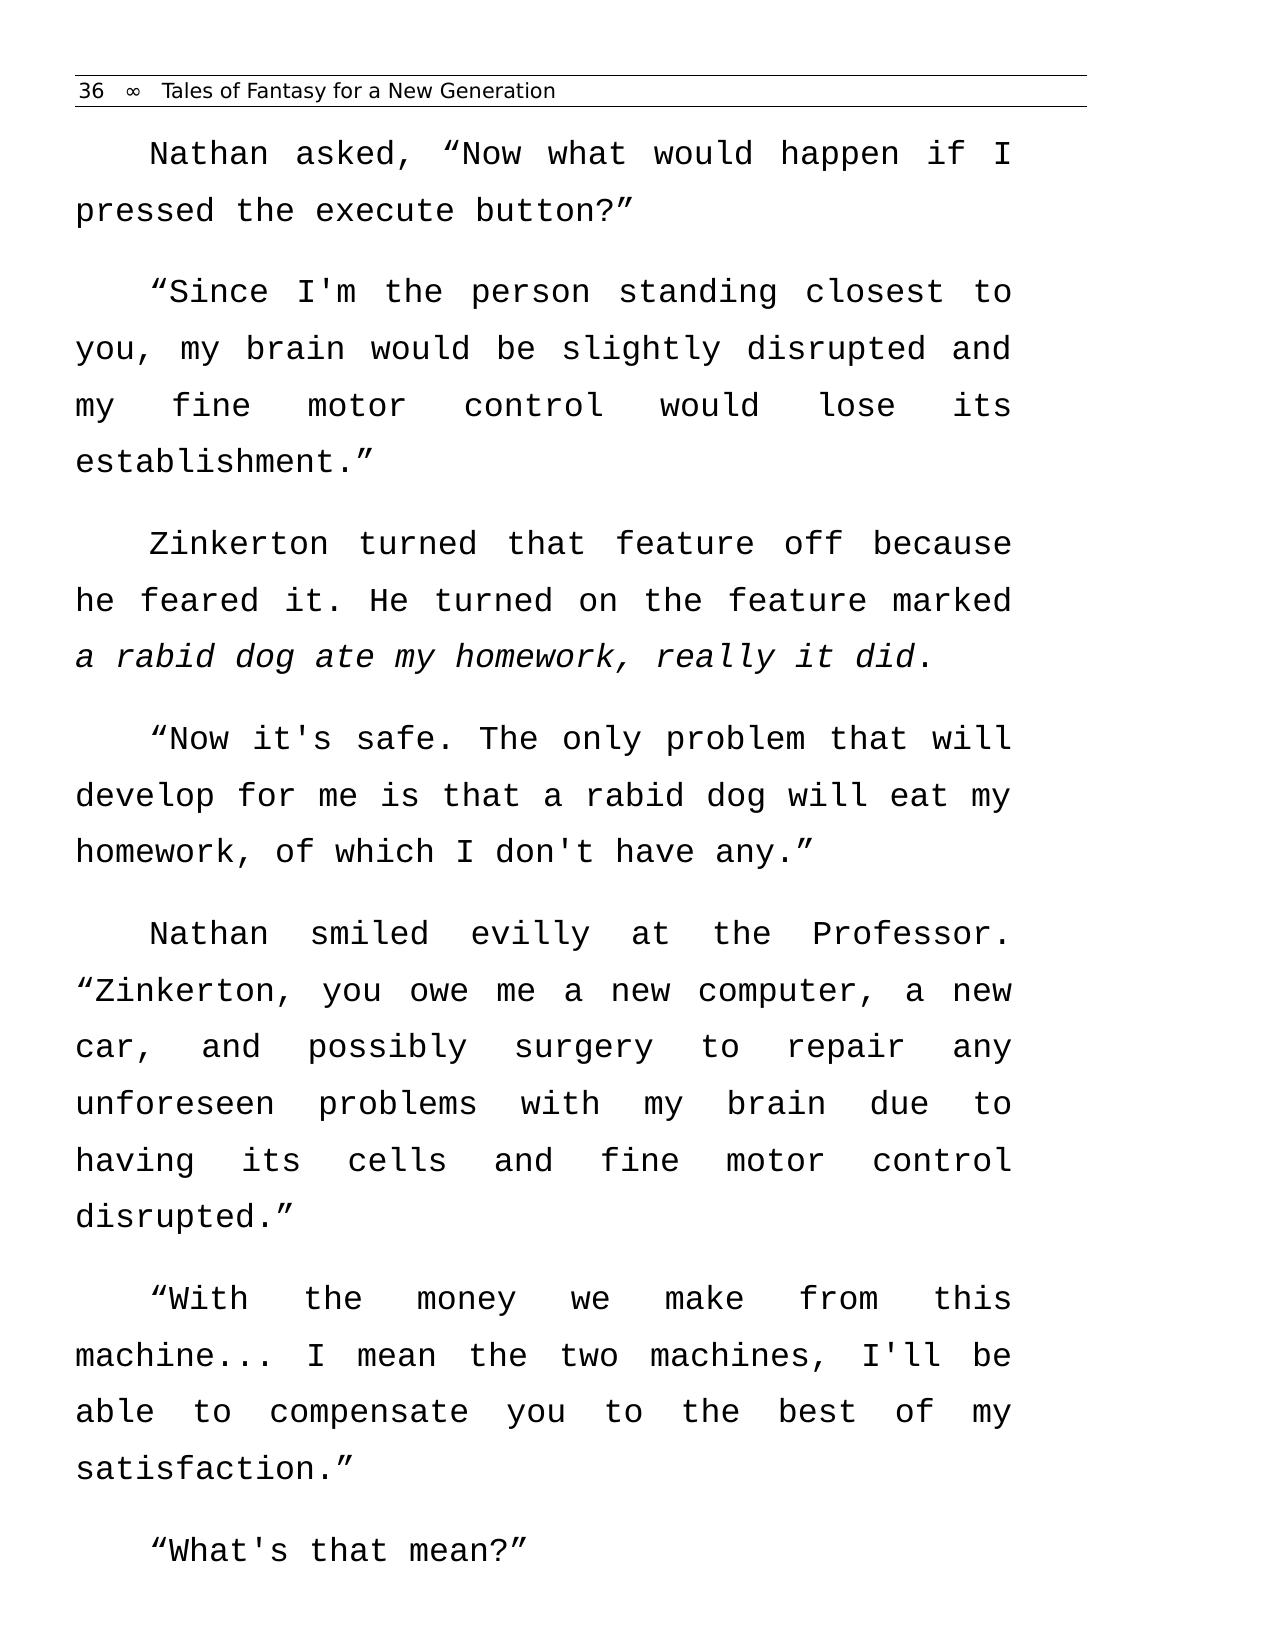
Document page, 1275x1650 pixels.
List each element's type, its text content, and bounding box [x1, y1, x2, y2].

text Nathan asked, “Now what would happen if I pressed the execute button?” [75, 137, 1012, 231]
text “Since I'm the person standing closest to you, my brain would be slightly disrupted and my fine motor control would lose its establishment.” [75, 275, 1012, 483]
text “What's that mean?” [75, 1533, 1012, 1571]
text Zinkerton turned that feature off because he feared it. He turned on the feature marked a rabid dog ate my homework, really it did. [75, 527, 1012, 678]
text Nathan smiled evilly at the Professor. “Zinkerton, you owe me a new computer, a new car, and possibly surgery to repair any unforeseen problems with my brain due to having its cells and fine motor control disrupted.” [75, 917, 1012, 1238]
text “With the money we make from this machine... I mean the two machines, I'll be able to compensate you to the best of my satisfaction.” [75, 1282, 1012, 1489]
text “Now it's safe. The only problem that will develop for me is that a rabid dog will eat my homework, of which I don't have any.” [75, 722, 1012, 873]
